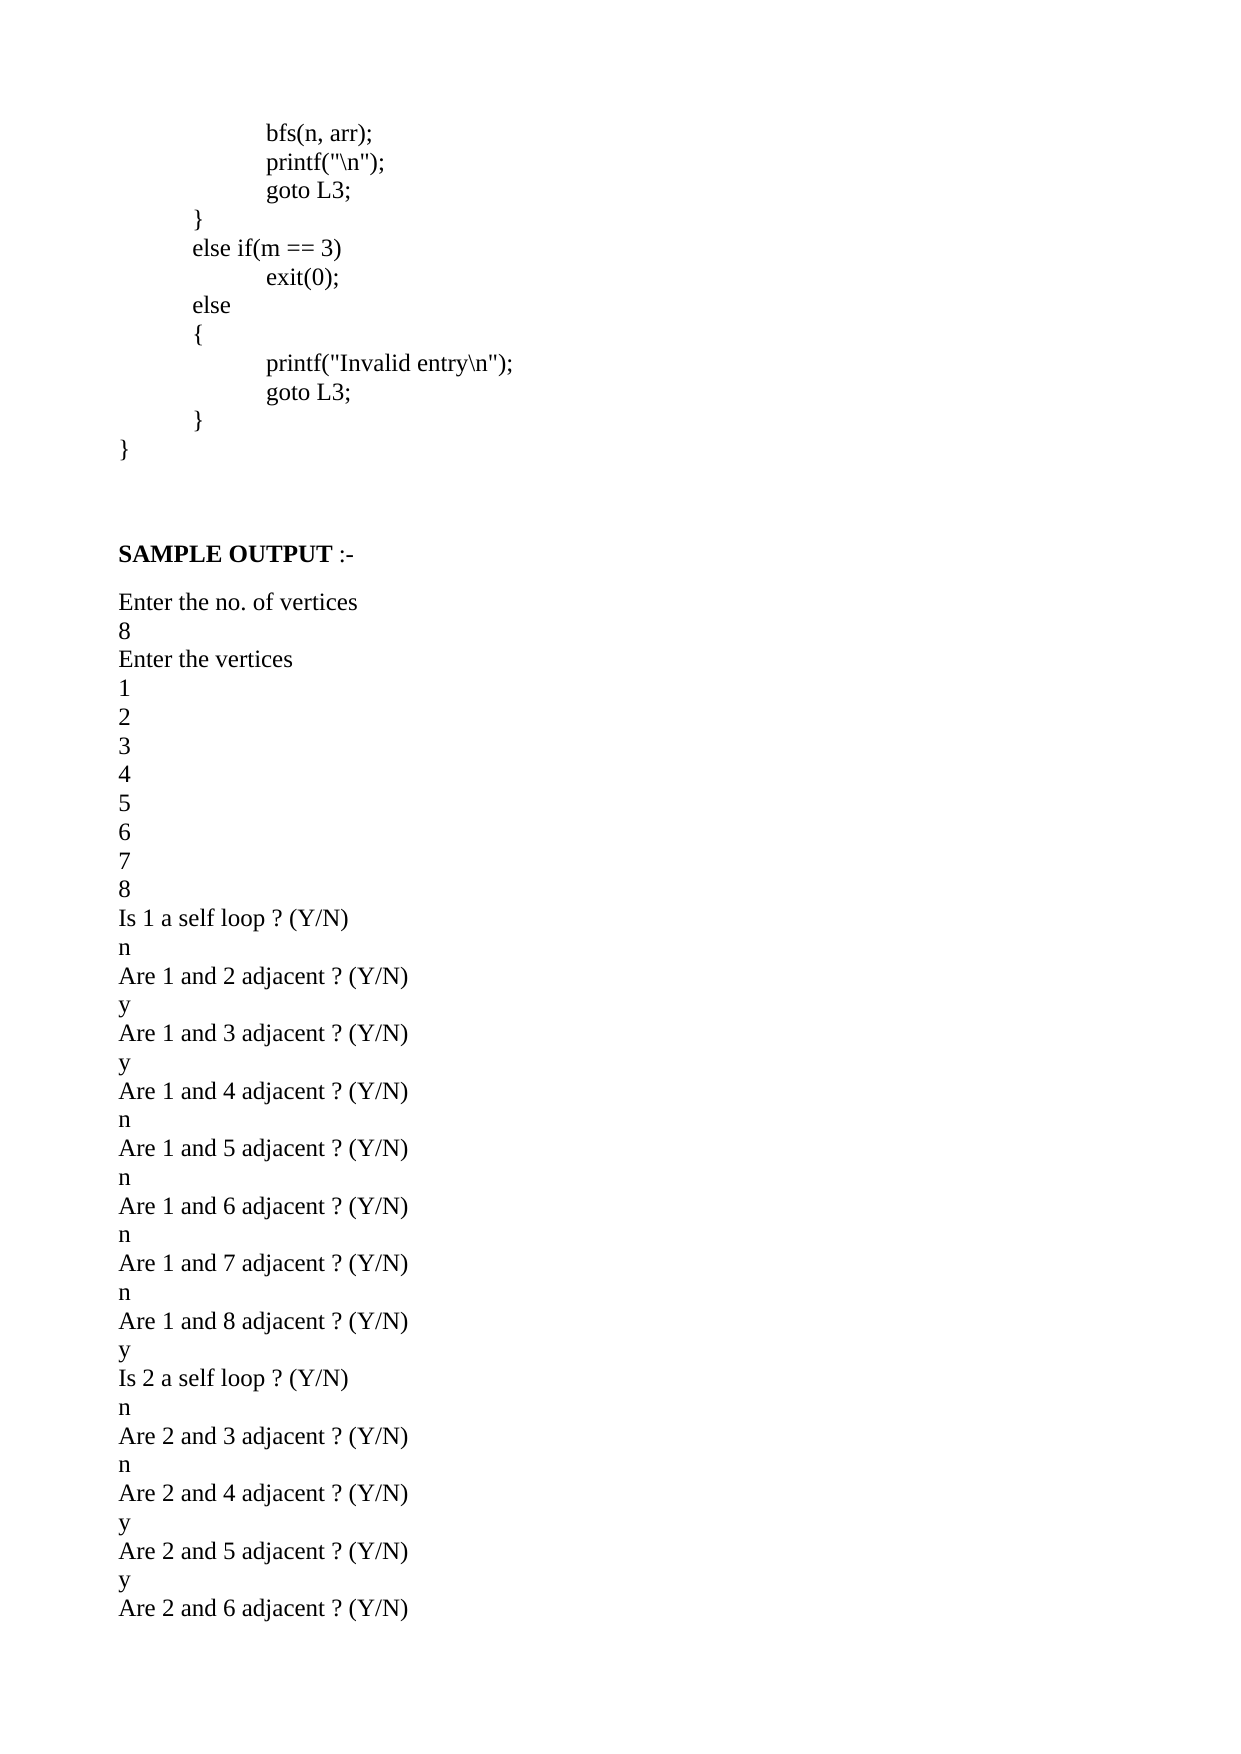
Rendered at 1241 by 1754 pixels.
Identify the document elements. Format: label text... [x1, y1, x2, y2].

text Are 1 and 2 adjacent ? (Y/N) [118, 961, 1122, 989]
text printf("Invalid entry\n"); [118, 348, 1122, 377]
text n [118, 1277, 1122, 1306]
text y [118, 1334, 1122, 1363]
text SAMPLE OUTPUT :- [118, 539, 1122, 568]
text 3 [118, 731, 1122, 759]
text y [118, 1047, 1122, 1076]
text 2 [118, 702, 1122, 731]
text Is 2 a self loop ? (Y/N) [118, 1363, 1122, 1392]
text Are 2 and 4 adjacent ? (Y/N) [118, 1478, 1122, 1507]
text Are 2 and 5 adjacent ? (Y/N) [118, 1536, 1122, 1564]
text printf("\n"); [118, 147, 1122, 176]
text y [118, 989, 1122, 1018]
text } [118, 406, 1122, 434]
text Are 1 and 6 adjacent ? (Y/N) [118, 1191, 1122, 1219]
text Enter the no. of vertices [118, 587, 1122, 616]
text 8 [118, 874, 1122, 903]
text Are 1 and 5 adjacent ? (Y/N) [118, 1133, 1122, 1162]
text bfs(n, arr); [118, 118, 1122, 147]
text Are 1 and 3 adjacent ? (Y/N) [118, 1018, 1122, 1047]
text n [118, 932, 1122, 961]
text } [118, 204, 1122, 233]
text n [118, 1104, 1122, 1133]
text goto L3; [118, 176, 1122, 204]
text y [118, 1564, 1122, 1593]
text { [118, 319, 1122, 348]
text 8 [118, 616, 1122, 644]
text n [118, 1162, 1122, 1191]
text else if(m == 3) [118, 233, 1122, 262]
text 6 [118, 817, 1122, 846]
text Is 1 a self loop ? (Y/N) [118, 903, 1122, 932]
text 7 [118, 846, 1122, 874]
text exit(0); [118, 262, 1122, 291]
text 1 [118, 673, 1122, 702]
text } [118, 434, 1122, 463]
text y [118, 1507, 1122, 1536]
text Are 1 and 8 adjacent ? (Y/N) [118, 1306, 1122, 1334]
text else [118, 291, 1122, 319]
text Are 1 and 7 adjacent ? (Y/N) [118, 1248, 1122, 1277]
text n [118, 1392, 1122, 1421]
text Are 2 and 6 adjacent ? (Y/N) [118, 1593, 1122, 1622]
text n [118, 1219, 1122, 1248]
text n [118, 1449, 1122, 1478]
text 4 [118, 759, 1122, 788]
text Are 1 and 4 adjacent ? (Y/N) [118, 1076, 1122, 1104]
text Are 2 and 3 adjacent ? (Y/N) [118, 1421, 1122, 1449]
text goto L3; [118, 377, 1122, 406]
text Enter the vertices [118, 644, 1122, 673]
text 5 [118, 788, 1122, 817]
